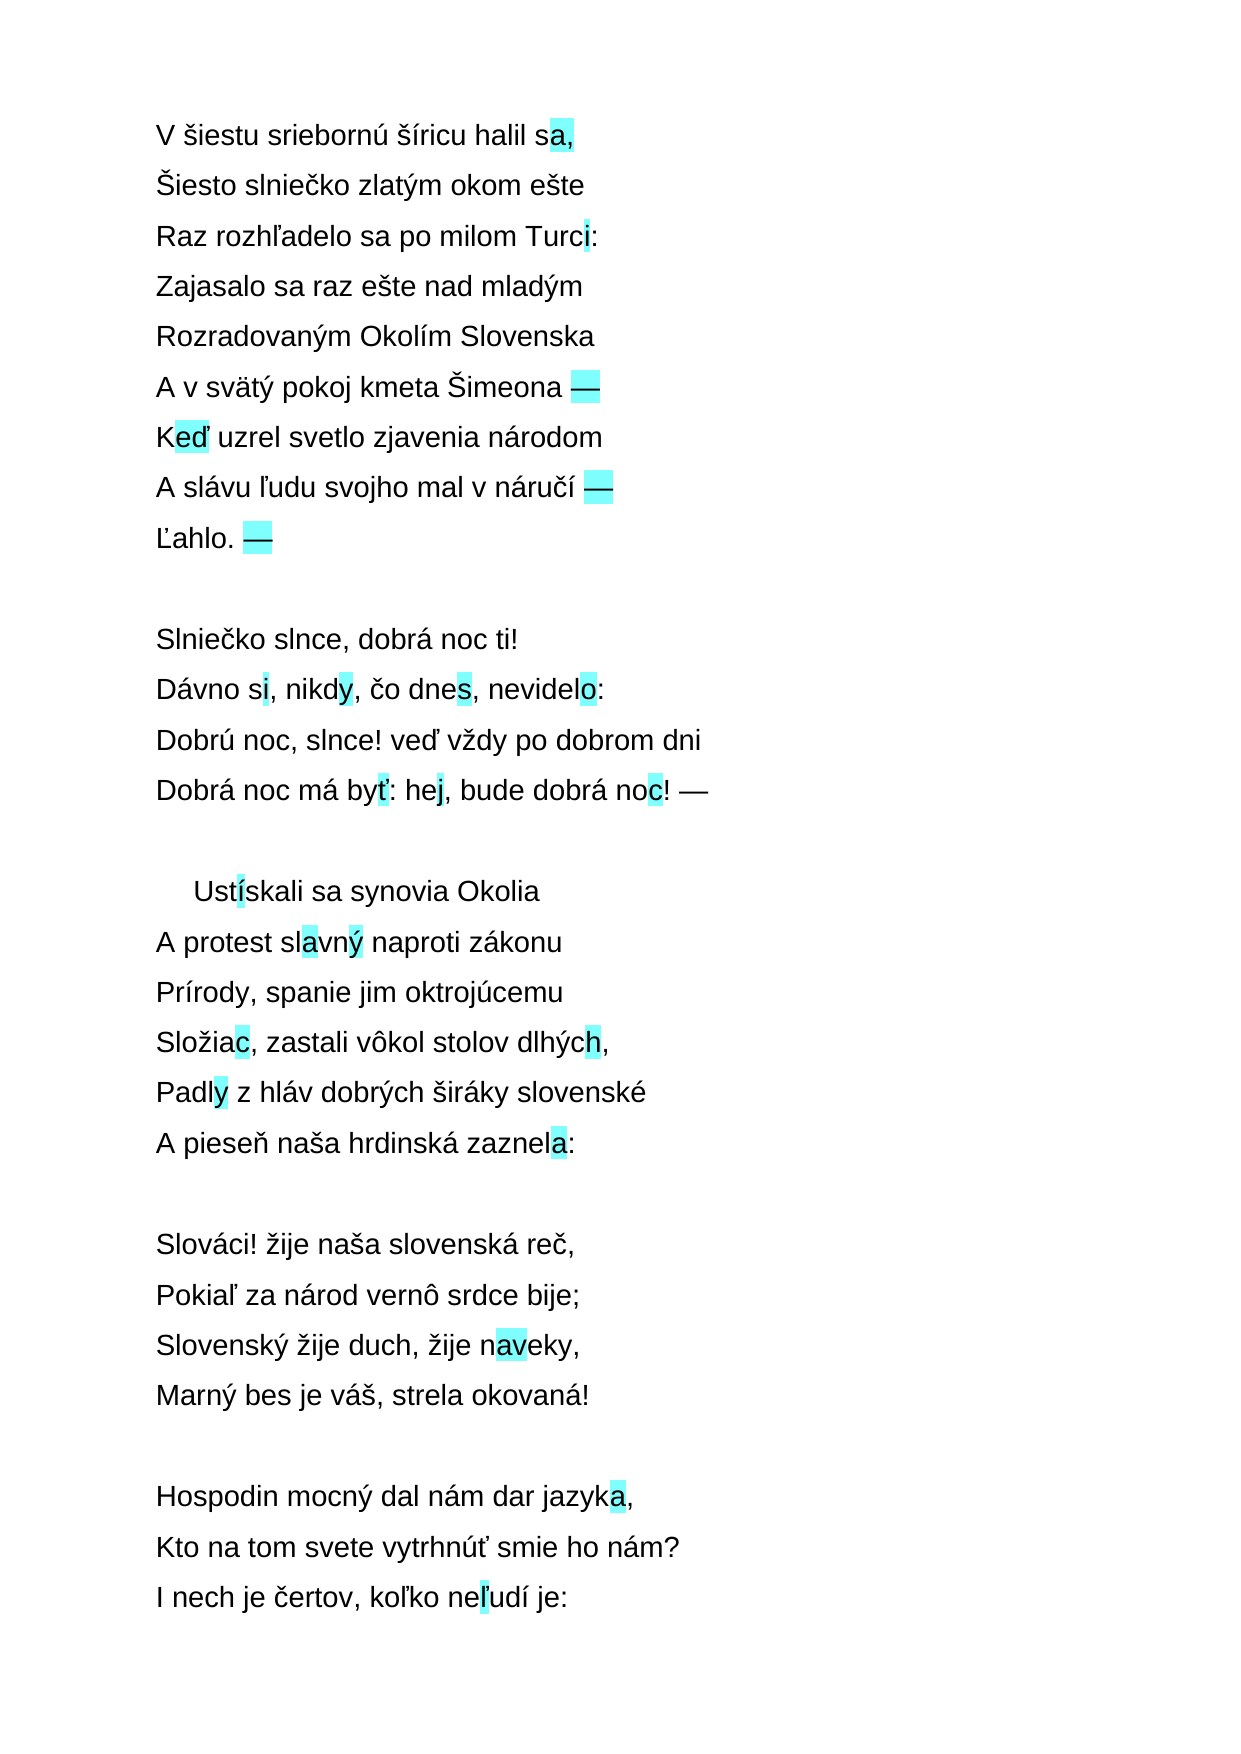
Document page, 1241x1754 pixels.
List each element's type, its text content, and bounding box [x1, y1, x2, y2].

text Marný bes je váš, strela okovaná! [156, 1378, 1084, 1412]
text V šiestu sriebornú šíricu halil sa, [156, 118, 1084, 152]
text A pieseň naša hrdinská zaznela: [156, 1126, 1084, 1159]
text Slovenský žije duch, žije naveky, [156, 1328, 1084, 1361]
text Dávno si, nikdy, čo dnes, nevidelo: [156, 672, 1084, 706]
text A protest slavný naproti zákonu [156, 924, 1084, 958]
text Zajasalo sa raz ešte nad mladým [156, 269, 1084, 303]
text Slniečko slnce, dobrá noc ti! [156, 622, 1084, 656]
text Dobrá noc má byť: hej, bude dobrá noc! — [156, 773, 1084, 806]
text Kto na tom svete vytrhnúť smie ho nám? [156, 1530, 1084, 1563]
text Dobrú noc, slnce! veď vždy po dobrom dni [156, 723, 1084, 756]
text Rozradovaným Okolím Slovenska [156, 319, 1084, 353]
text Slováci! žije naša slovenská reč, [156, 1227, 1084, 1261]
text Keď uzrel svetlo zjavenia národom [156, 420, 1084, 453]
text Pokiaľ za národ vernô srdce bije; [156, 1277, 1084, 1311]
text Ustískali sa synovia Okolia [156, 874, 1084, 908]
text A v svätý pokoj kmeta Šimeona — [156, 370, 1084, 403]
text Hospodin mocný dal nám dar jazyka, [156, 1479, 1084, 1513]
text A slávu ľudu svojho mal v náručí — [156, 470, 1084, 504]
text Prírody, spanie jim oktrojúcemu [156, 975, 1084, 1008]
text I nech je čertov, koľko neľudí je: [156, 1580, 1084, 1614]
text Raz rozhľadelo sa po milom Turci: [156, 219, 1084, 252]
text Ľahlo. — [156, 521, 1084, 554]
text Složiac, zastali vôkol stolov dlhých, [156, 1025, 1084, 1059]
text Padly z hláv dobrých širáky slovenské [156, 1076, 1084, 1109]
text Šiesto slniečko zlatým okom ešte [156, 168, 1084, 202]
